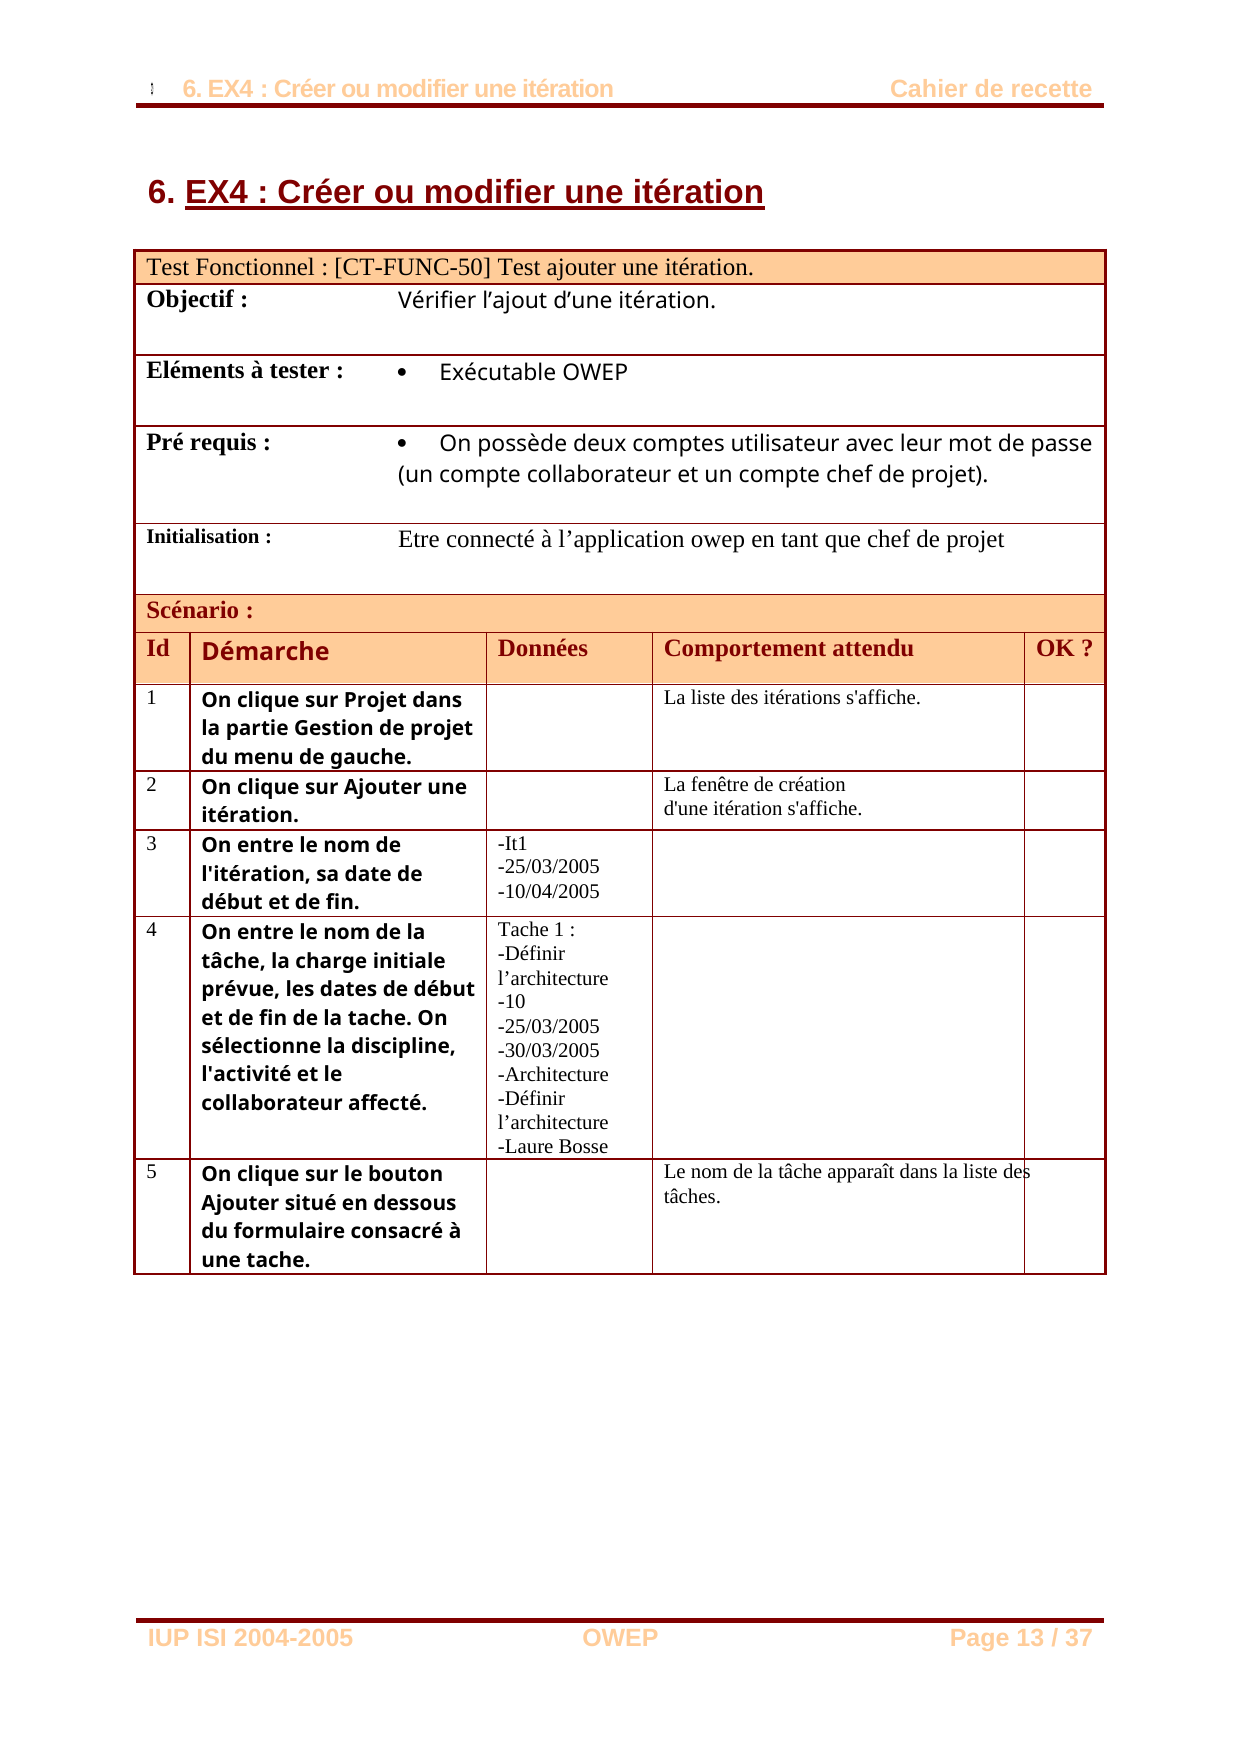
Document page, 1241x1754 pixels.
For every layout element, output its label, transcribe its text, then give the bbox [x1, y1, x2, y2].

table_header Test Fonctionnel : [CT-FUNC-50] Test ajouter une itération. [136, 252, 1104, 283]
table_cell [136, 321, 387, 354]
table_cell Initialisation : [136, 524, 387, 560]
table_cell Données [487, 633, 652, 683]
table_cell [653, 917, 1024, 1158]
table_cell [136, 489, 387, 522]
table_cell [487, 772, 652, 829]
table_cell On possède deux comptes utilisateur avec leur mot de passe (un compte collaborateur et un compte chef de projet). [387, 427, 1104, 489]
table_cell 2 [136, 772, 189, 829]
table_cell Exécutable OWEP [387, 356, 1104, 392]
table_cell [136, 392, 387, 425]
table_cell Eléments à tester : [136, 356, 387, 392]
table_cell Etre connecté à l’application owep en tant que chef de projet [387, 524, 1104, 560]
table_cell 5 [136, 1160, 189, 1273]
table_cell -It1 -25/03/2005 -10/04/2005 [487, 831, 652, 916]
table_cell 1 [136, 685, 189, 770]
table_cell On entre le nom de la tâche, la charge initiale prévue, les dates de début et de fin de la tache. On sélectionne la discipline, l'activité et le collaborateur affecté. [191, 917, 486, 1158]
table_cell Scénario : [136, 595, 1104, 632]
table_cell Pré requis : [136, 427, 387, 489]
table_cell Id [136, 633, 189, 683]
table_cell [387, 321, 1104, 354]
table_cell La liste des itérations s'affiche. [653, 685, 1024, 770]
table_cell OK ? [1025, 633, 1104, 683]
table_cell [1025, 772, 1104, 829]
table_cell Vérifier l’ajout d’une itération. [387, 285, 1104, 321]
table_cell [136, 560, 387, 593]
table_cell On clique sur Ajouter une itération. [191, 772, 486, 829]
table_cell 4 [136, 917, 189, 1158]
table_cell Le nom de la tâche apparaît dans la liste des tâches. [653, 1160, 1024, 1273]
table_cell [487, 1160, 652, 1273]
table_cell [1025, 1160, 1104, 1273]
table_cell On clique sur Projet dans la partie Gestion de projet du menu de gauche. [191, 685, 486, 770]
table_cell Tache 1 : -Définir l’architecture -10 -25/03/2005 -30/03/2005 -Architecture -Définir l’architecture -Laure Bosse [487, 917, 652, 1158]
table_cell On entre le nom de l'itération, sa date de début et de fin. [191, 831, 486, 916]
table_cell [1025, 685, 1104, 770]
table_cell La fenêtre de création d'une itération s'affiche. [653, 772, 1024, 829]
table_cell [387, 392, 1104, 425]
table_cell [387, 489, 1104, 522]
table_cell Démarche [191, 633, 486, 683]
table_cell [1025, 917, 1104, 1158]
subtitle EX4 : Créer ou modifier une itération [148, 173, 1093, 211]
table_cell On clique sur le bouton Ajouter situé en dessous du formulaire consacré à une tache. [191, 1160, 486, 1273]
table_cell [1025, 831, 1104, 916]
table_cell 3 [136, 831, 189, 916]
table_cell Comportement attendu [653, 633, 1024, 683]
table_cell [653, 831, 1024, 916]
table_cell Objectif : [136, 285, 387, 321]
table_cell [487, 685, 652, 770]
table_cell [387, 560, 1104, 593]
